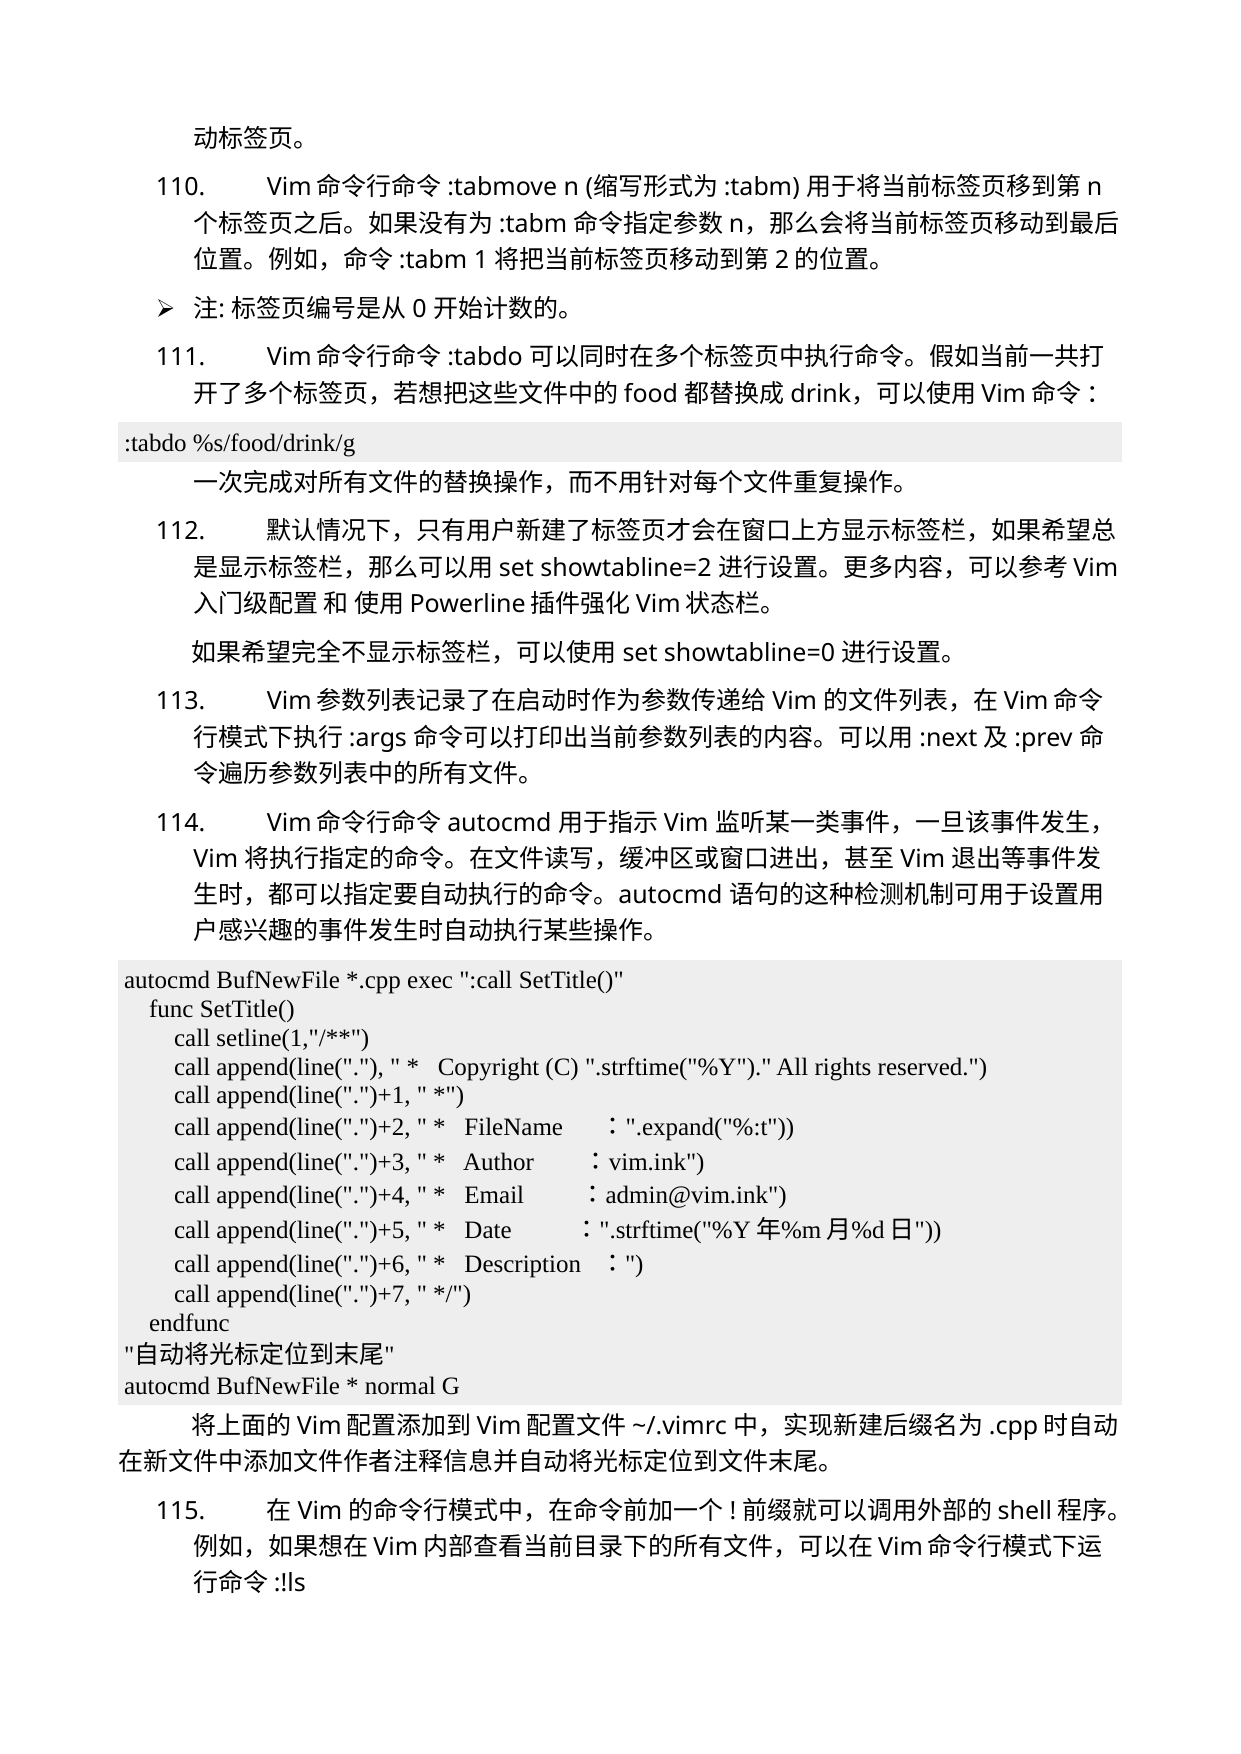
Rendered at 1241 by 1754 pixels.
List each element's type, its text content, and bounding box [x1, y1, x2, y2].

list Vim命令行命令 autocmd 用于指示 Vim 监听某一类事件，一旦该事件发生，Vim 将执行指定的命令。在文件读写，缓冲区或窗口进出，甚至 Vim 退出等事件发生时，都可以指定要自动执行的命令。autocmd 语句的这种检测机制可用于设置用户感兴趣的事件发生时自动执行某些操作。 [156, 802, 1122, 947]
text 如果希望完全不显示标签栏，可以使用 set showtabline=0 进行设置。 [118, 632, 1122, 668]
table_header :tabdo %s/food/drink/g [118, 422, 1122, 462]
list 注: 标签页编号是从 0 开始计数的。 [156, 288, 1122, 324]
list Vim命令行命令 :tabmove n (缩写形式为 :tabm) 用于将当前标签页移到第 n 个标签页之后。如果没有为 :tabm 命令指定参数n，那么会将当前标签页移动到最后位置。例如，命令 :tabm 1 将把当前标签页移动到第2的位置。 [156, 167, 1122, 276]
list 动标签页。 [156, 118, 1122, 154]
list 一次完成对所有文件的替换操作，而不用针对每个文件重复操作。 [156, 462, 1122, 498]
list Vim参数列表记录了在启动时作为参数传递给 Vim 的文件列表，在Vim命令行模式下执行 :args 命令可以打印出当前参数列表的内容。可以用 :next 及 :prev 命令遍历参数列表中的所有文件。 [156, 681, 1122, 789]
list 在 Vim 的命令行模式中，在命令前加一个 ! 前缀就可以调用外部的shell程序。例如，如果想在Vim内部查看当前目录下的所有文件，可以在Vim命令行模式下运行命令 :!ls [156, 1490, 1122, 1599]
text 将上面的Vim配置添加到Vim配置文件 ~/.vimrc 中，实现新建后缀名为 .cpp时自动在新文件中添加文件作者注释信息并自动将光标定位到文件末尾。 [118, 1405, 1122, 1478]
table_header autocmd BufNewFile *.cpp exec ":call SetTitle()" func SetTitle() call setline(1,"/**") call append(line("."), " * Copyright (C) ".strftime("%Y")." All rights reserved.") call append(line(".")+1, " *") call append(line(".")+2, " * FileName ：".expand("%:t")) call append(line(".")+3, " * Author ：vim.ink") call append(line(".")+4, " * Email ：admin@vim.ink") call append(line(".")+5, " * Date ：".strftime("%Y年%m月%d日")) call append(line(".")+6, " * Description ：") call append(line(".")+7, " */") endfunc "自动将光标定位到末尾" autocmd BufNewFile * normal G [118, 960, 1122, 1405]
list 默认情况下，只有用户新建了标签页才会在窗口上方显示标签栏，如果希望总是显示标签栏，那么可以用 set showtabline=2 进行设置。更多内容，可以参考Vim入门级配置 和 使用Powerline插件强化Vim状态栏。 [156, 511, 1122, 619]
list Vim命令行命令 :tabdo 可以同时在多个标签页中执行命令。假如当前一共打开了多个标签页，若想把这些文件中的 food 都替换成 drink，可以使用Vim命令 ： [156, 337, 1122, 409]
